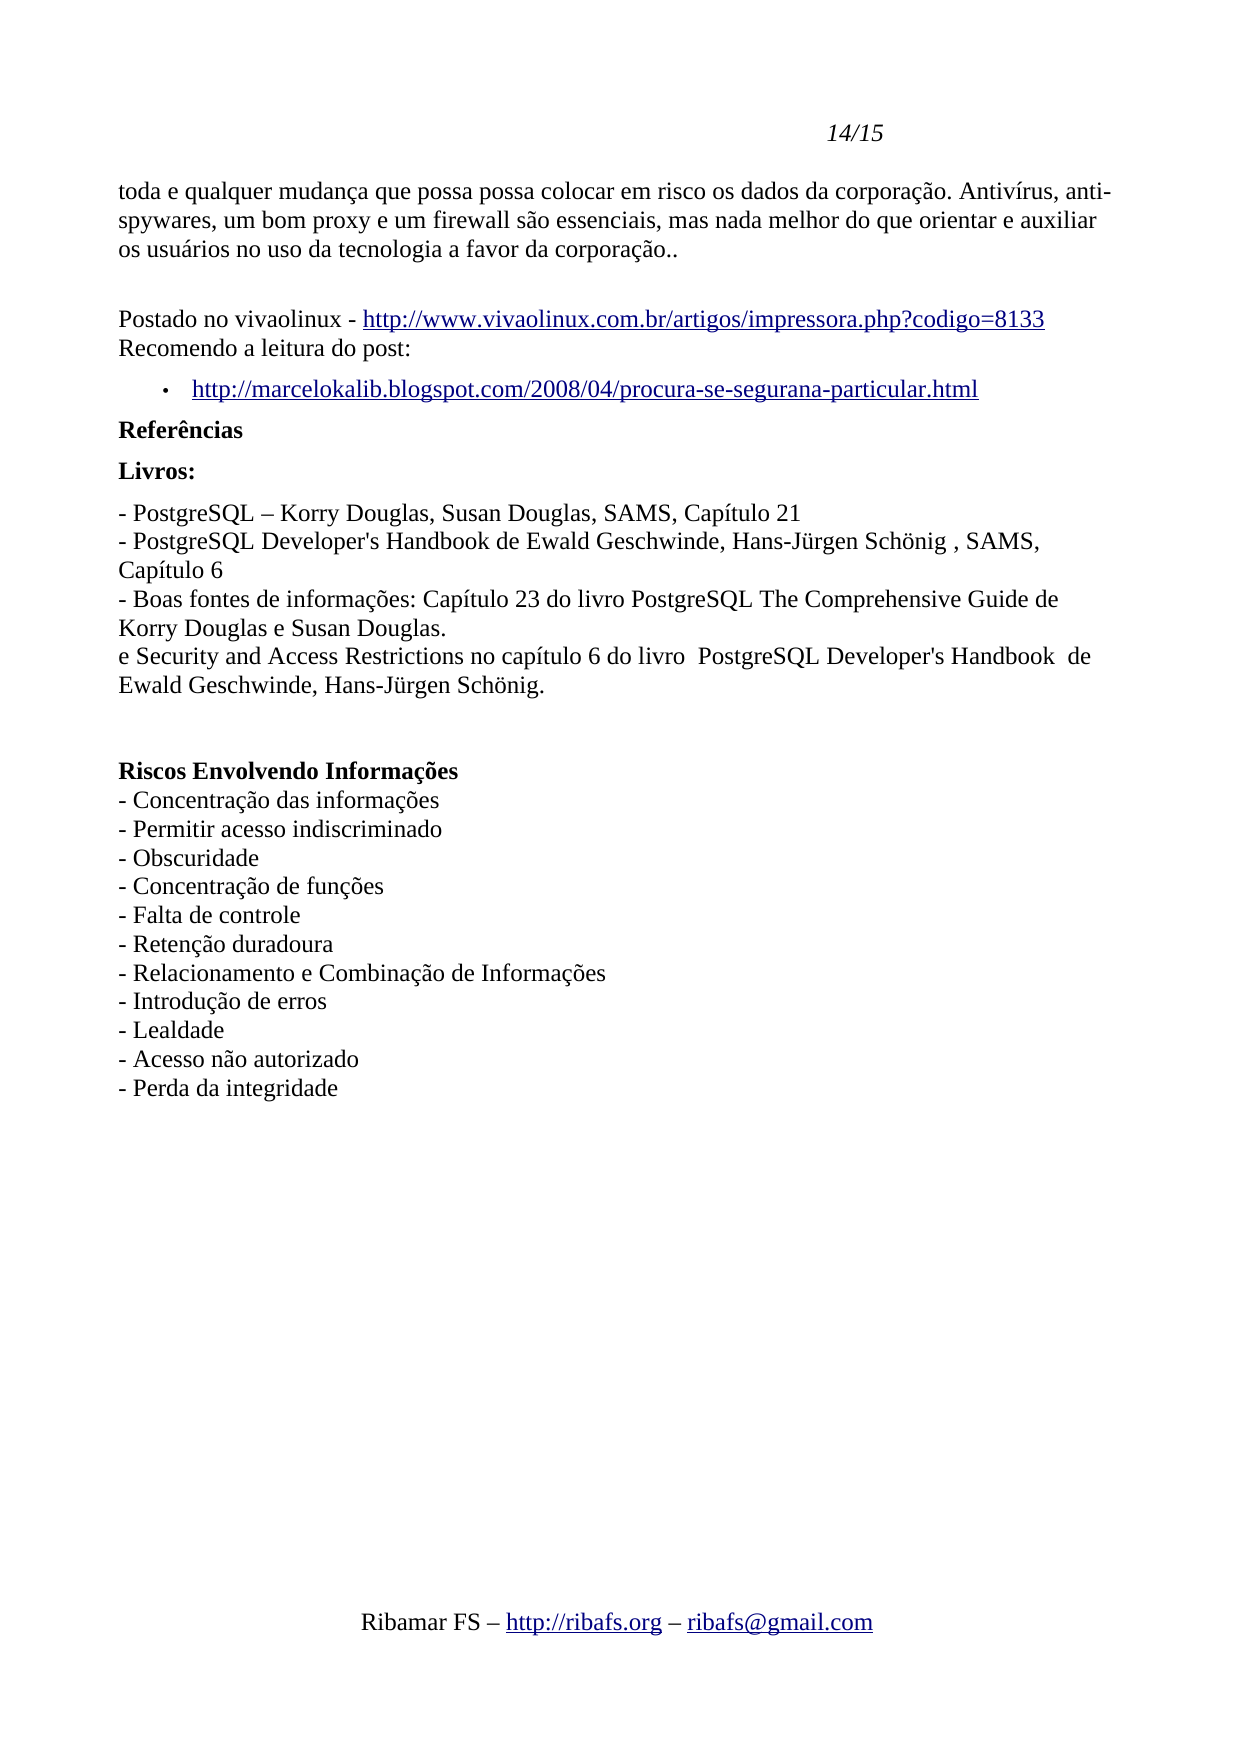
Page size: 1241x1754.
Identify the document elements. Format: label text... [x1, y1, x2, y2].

text - PostgreSQL Developer's Handbook de Ewald Geschwinde, Hans-Jürgen Schönig , SAMS, Capítulo 6 [118, 526, 1122, 584]
text - Obscuridade [118, 843, 1122, 871]
text - Falta de controle [118, 900, 1122, 929]
list http://marcelokalib.blogspot.com/2008/04/procura-se-segurana-particular.html [162, 374, 1122, 403]
text - Acesso não autorizado [118, 1044, 1122, 1073]
text - Concentração das informações [118, 785, 1122, 814]
text - Retenção duradoura [118, 929, 1122, 958]
text Livros: [118, 456, 1122, 485]
text Postado no vivaolinux - http://www.vivaolinux.com.br/artigos/impressora.php?codigo=8133 Recomendo a leitura do post: [118, 304, 1122, 361]
text e Security and Access Restrictions no capítulo 6 do livro PostgreSQL Developer's Handbook de Ewald Geschwinde, Hans-Jürgen Schönig. [118, 641, 1122, 699]
text Riscos Envolvendo Informações [118, 756, 1122, 785]
text toda e qualquer mudança que possa possa colocar em risco os dados da corporação. Antivírus, anti-spywares, um bom proxy e um firewall são essenciais, mas nada melhor do que orientar e auxiliar os usuários no uso da tecnologia a favor da corporação.. [118, 176, 1122, 291]
text Referências [118, 415, 1122, 444]
text - Lealdade [118, 1015, 1122, 1044]
text - Boas fontes de informações: Capítulo 23 do livro PostgreSQL The Comprehensive Guide de Korry Douglas e Susan Douglas. [118, 584, 1122, 641]
text - Relacionamento e Combinação de Informações [118, 958, 1122, 986]
text - Perda da integridade [118, 1073, 1122, 1101]
text - PostgreSQL – Korry Douglas, Susan Douglas, SAMS, Capítulo 21 [118, 498, 1122, 526]
text - Permitir acesso indiscriminado [118, 814, 1122, 843]
text - Introdução de erros [118, 986, 1122, 1015]
text - Concentração de funções [118, 871, 1122, 900]
